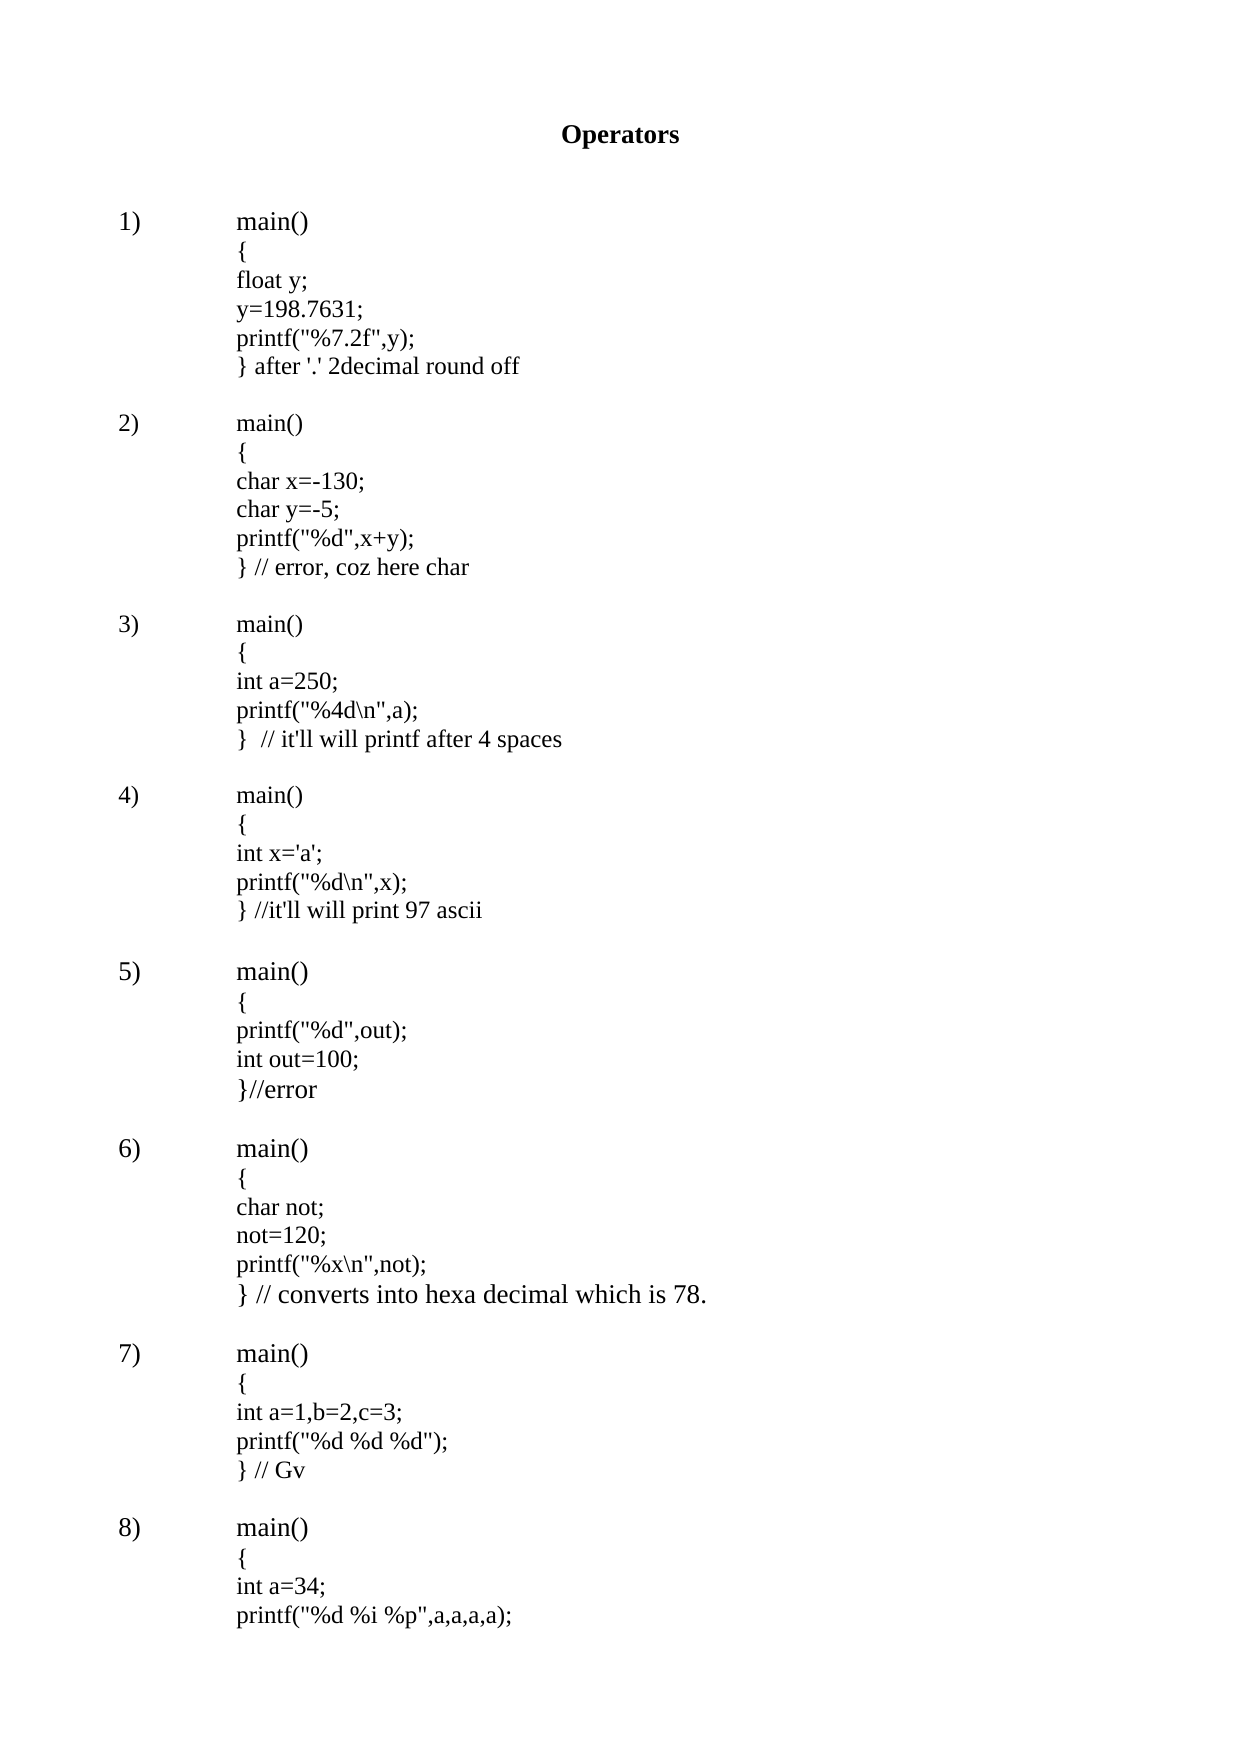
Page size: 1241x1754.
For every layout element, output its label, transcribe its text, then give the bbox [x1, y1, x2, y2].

text }//error [118, 1073, 1122, 1104]
text { [118, 236, 1122, 265]
text { [118, 809, 1122, 838]
text printf("%d",out); [118, 1015, 1122, 1044]
text float y; [118, 265, 1122, 294]
text printf("%x\n",not); [118, 1249, 1122, 1278]
text printf("%d %d %d"); [118, 1426, 1122, 1455]
text } //it'll will print 97 ascii [118, 896, 1122, 924]
text printf("%7.2f",y); [118, 323, 1122, 351]
text int x='a'; [118, 838, 1122, 867]
text { [118, 1163, 1122, 1192]
text } // error, coz here char [118, 552, 1122, 581]
text char not; [118, 1192, 1122, 1221]
text Operators [118, 118, 1122, 149]
text } // converts into hexa decimal which is 78. [118, 1278, 1122, 1309]
text not=120; [118, 1221, 1122, 1249]
text { [118, 987, 1122, 1015]
text 1) main() [118, 205, 1122, 236]
text 8) main() [118, 1511, 1122, 1543]
text printf("%d",x+y); [118, 523, 1122, 552]
text } // it'll will printf after 4 spaces [118, 724, 1122, 752]
text printf("%4d\n",a); [118, 695, 1122, 724]
text { [118, 637, 1122, 666]
text int a=250; [118, 666, 1122, 695]
text 3) main() [118, 609, 1122, 637]
text printf("%d %i %p",a,a,a,a); [118, 1600, 1122, 1629]
text 5) main() [118, 955, 1122, 987]
text 2) main() [118, 408, 1122, 437]
text int a=1,b=2,c=3; [118, 1397, 1122, 1426]
text char x=-130; [118, 466, 1122, 494]
text int out=100; [118, 1044, 1122, 1073]
text { [118, 437, 1122, 466]
text printf("%d\n",x); [118, 867, 1122, 896]
text { [118, 1543, 1122, 1571]
text } // Gv [118, 1455, 1122, 1483]
text } after '.' 2decimal round off [118, 351, 1122, 380]
text 7) main() [118, 1337, 1122, 1368]
text { [118, 1368, 1122, 1397]
text int a=34; [118, 1571, 1122, 1600]
text char y=-5; [118, 494, 1122, 523]
text y=198.7631; [118, 294, 1122, 323]
text 6) main() [118, 1132, 1122, 1163]
text 4) main() [118, 781, 1122, 809]
